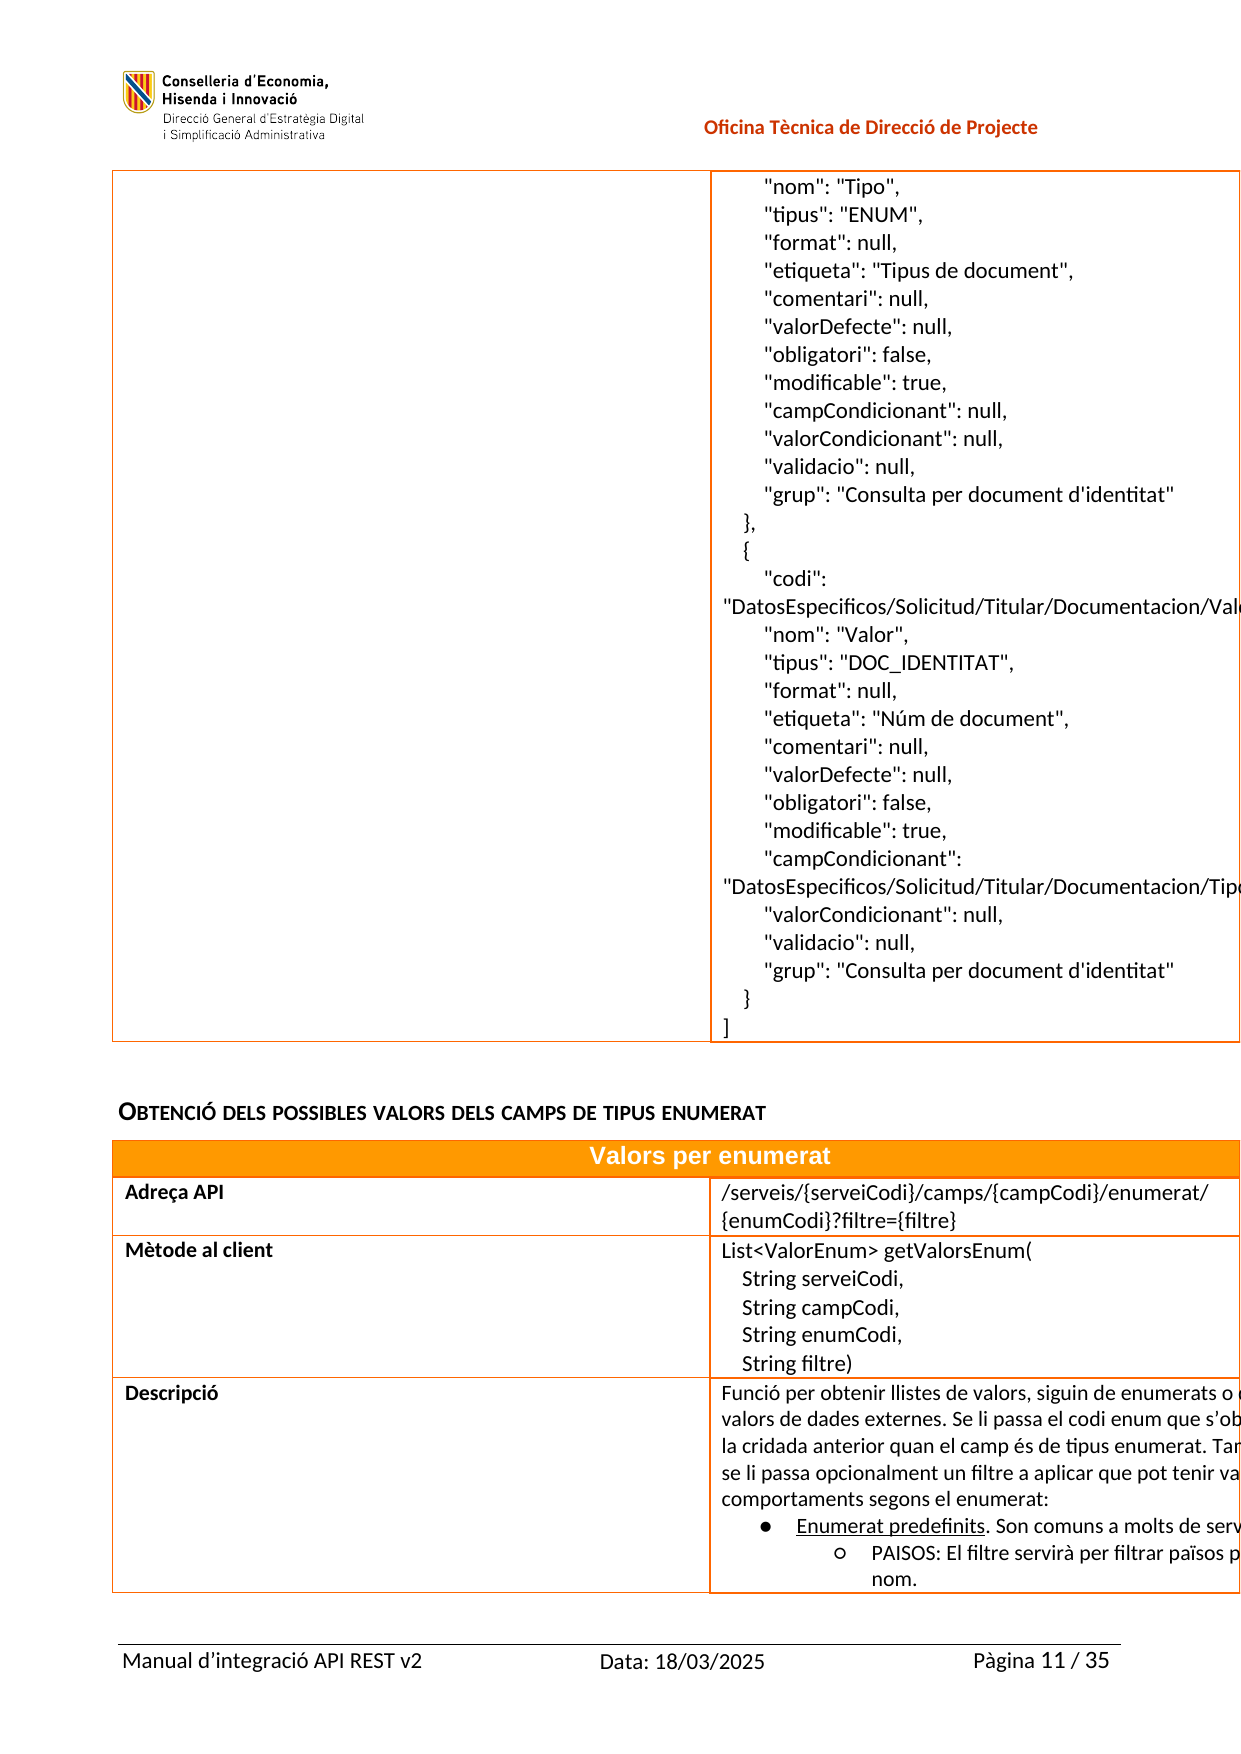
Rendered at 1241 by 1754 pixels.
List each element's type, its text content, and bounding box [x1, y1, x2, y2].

table_cell [ { "codi": "DatosEspecificos/Solicitud/Titular/Documentacion/Tipo", "nom": "Tipo", "tipus": "ENUM", "format": null, "etiqueta": "Tipus de document", "comentari": null, "valorDefecte": null, "obligatori": false, "modificable": true, "campCondicionant": null, "valorCondicionant": null, "validacio": null, "grup": "Consulta per document d'identitat" }, { "codi": "DatosEspecificos/Solicitud/Titular/Documentacion/Valor", "nom": "Valor", "tipus": "DOC_IDENTITAT", "format": null, "etiqueta": "Núm de document", "comentari": null, "valorDefecte": null, "obligatori": false, "modificable": true, "campCondicionant": "DatosEspecificos/Solicitud/Titular/Documentacion/Tipo", "valorCondicionant": null, "validacio": null, "grup": "Consulta per document d'identitat" } ] [712, 172, 1239, 1041]
table_cell Adreça API [113, 1178, 709, 1234]
table_cell List<ValorEnum> getValorsEnum( String serveiCodi, String campCodi, String enumCodi, String filtre) [711, 1237, 1239, 1377]
table_cell Funció per obtenir llistes de valors, siguin de enumerats o de valors de dades externes. Se li passa el codi enum que s’obté de la cridada anterior quan el camp és de tipus enumerat. També se li passa opcionalment un filtre a aplicar que pot tenir varis comportaments segons el enumerat: Enumerat predefinits. Son comuns a molts de serveis. PAISOS: El filtre servirà per filtrar països per nom. PROVINCIES. El filtre servirà per filtrar províncies per nom. MUNICIPIS3. El filtre servirà per filtrar municipis de una provincia (codis de 3 digits). MUNICIPIS5. El filtre servirà per filtrar municipis de una provincia (codis de 5 digits). Altres enumerats interns de RIPEA, que prové de les especificacions de algun servei extern, com ara podría ser una normativa per la BDNS, en aquests casos el filtre servirà per filtrar l’enumerat per nom. [711, 1379, 1239, 1592]
subtitle Obtenció dels possibles valors dels camps de tipus enumerat [118, 1094, 1122, 1127]
table_cell Mètode al client [113, 1236, 709, 1377]
picture [118, 62, 368, 151]
table_header Valors per enumerat [113, 1141, 1239, 1176]
table_cell [113, 171, 710, 1041]
table_cell Descripció [113, 1378, 709, 1592]
table_cell /serveis/{serveiCodi}/camps/{campCodi}/enumerat/{enumCodi}?filtre={filtre} [711, 1179, 1239, 1234]
